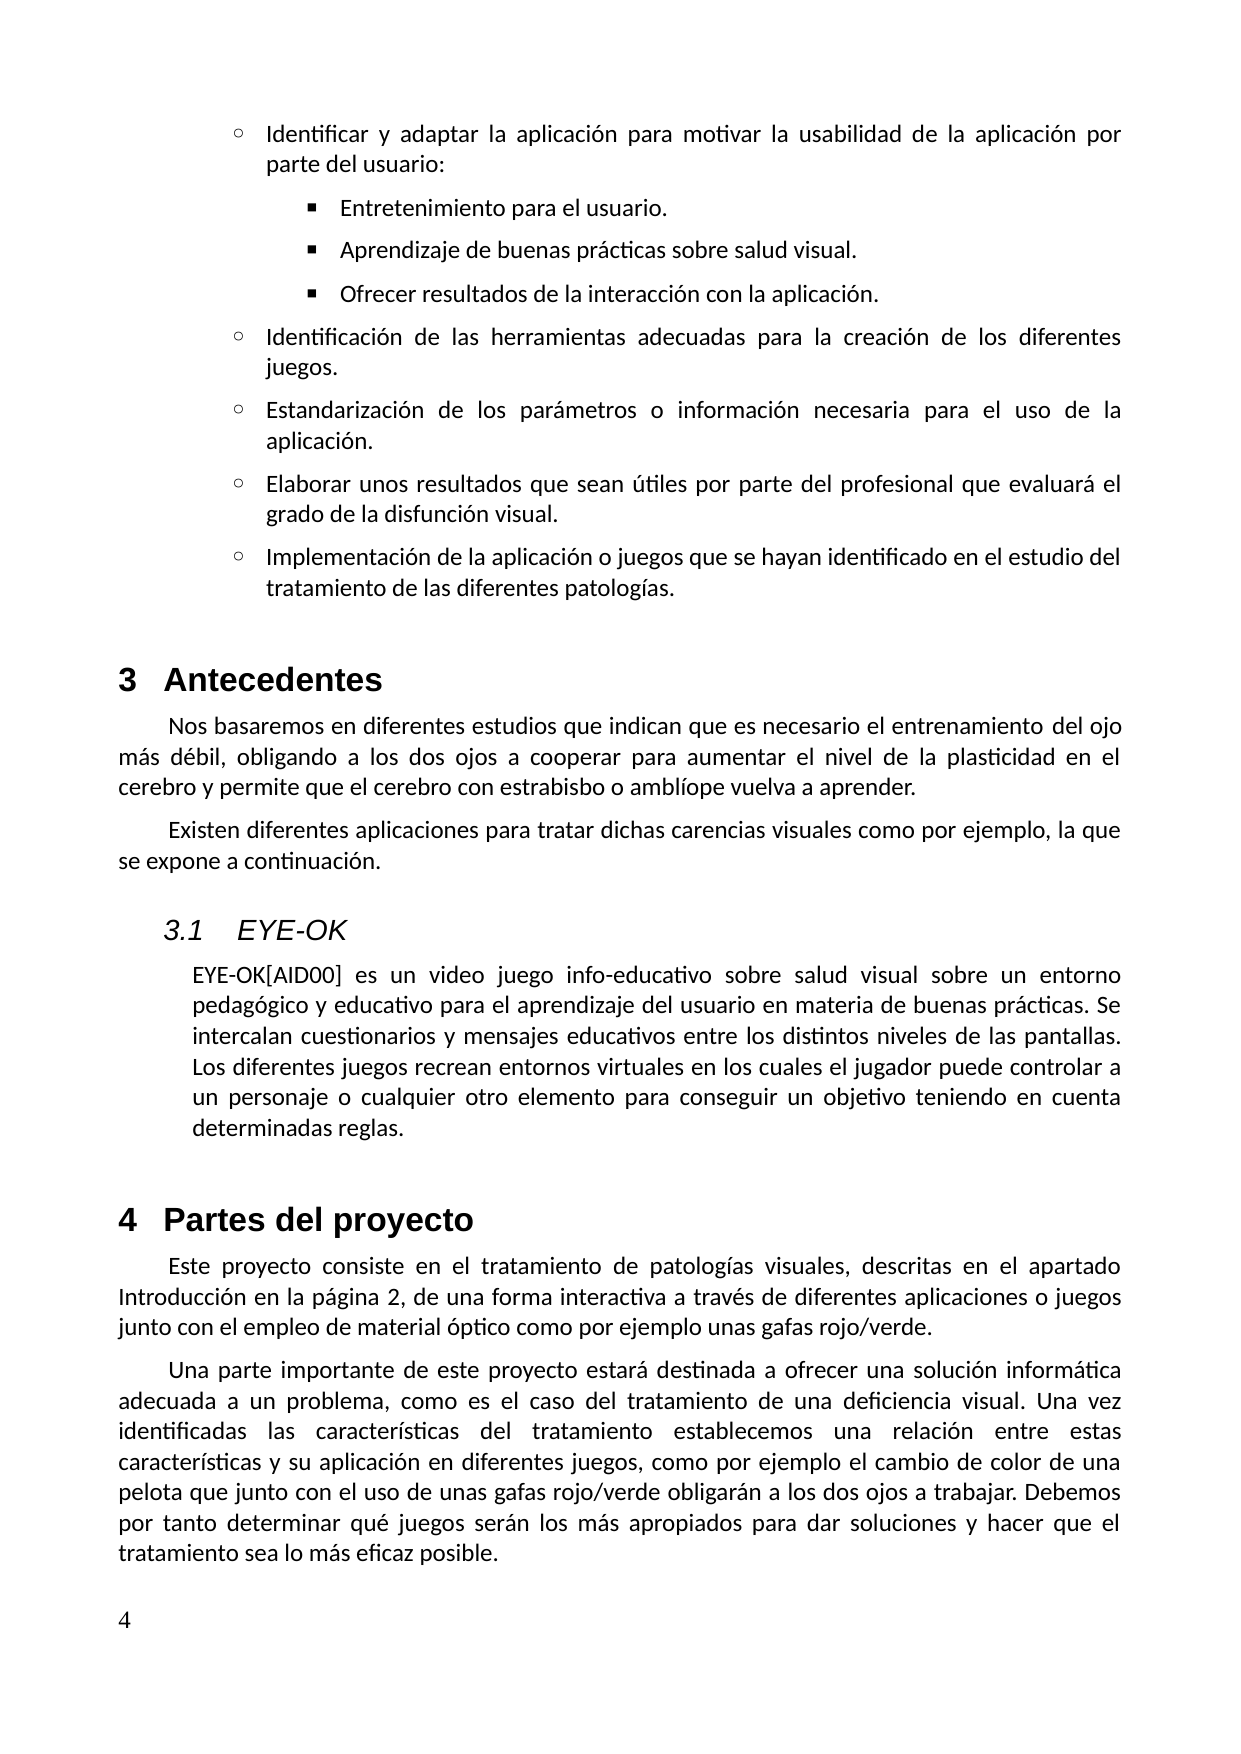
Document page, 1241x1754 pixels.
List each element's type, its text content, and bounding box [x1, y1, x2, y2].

list Aprendizaje de buenas prácticas sobre salud visual. [302, 235, 1122, 265]
list Identificación de las herramientas adecuadas para la creación de los diferentes juegos. [228, 321, 1122, 382]
text Una parte importante de este proyecto estará destinada a ofrecer una solución informática adecuada a un problema, como es el caso del tratamiento de una deficiencia visual. Una vez identificadas las características del tratamiento establecemos una relación entre estas características y su aplicación en diferentes juegos, como por ejemplo el cambio de color de una pelota que junto con el uso de unas gafas rojo/verde obligarán a los dos ojos a trabajar. Debemos por tanto determinar qué juegos serán los más apropiados para dar soluciones y hacer que el tratamiento sea lo más eficaz posible. [118, 1354, 1122, 1568]
text Este proyecto consiste en el tratamiento de patologías visuales, descritas en el apartado Introducción en la página 2, de una forma interactiva a través de diferentes aplicaciones o juegos junto con el empleo de material óptico como por ejemplo unas gafas rojo/verde. [118, 1250, 1122, 1342]
subtitle Partes del proyecto [118, 1200, 1122, 1238]
list Implementación de la aplicación o juegos que se hayan identificado en el estudio del tratamiento de las diferentes patologías. [228, 541, 1122, 602]
text EYE-OK[AID00] es un video juego info-educativo sobre salud visual sobre un entorno pedagógico y educativo para el aprendizaje del usuario en materia de buenas prácticas. Se intercalan cuestionarios y mensajes educativos entre los distintos niveles de las pantallas. Los diferentes juegos recrean entornos virtuales en los cuales el jugador puede controlar a un personaje o cualquier otro elemento para conseguir un objetivo teniendo en cuenta determinadas reglas. [192, 959, 1122, 1142]
text Existen diferentes aplicaciones para tratar dichas carencias visuales como por ejemplo, la que se expone a continuación. [118, 814, 1122, 876]
subtitle Antecedentes [118, 660, 1122, 698]
list Identificar y adaptar la aplicación para motivar la usabilidad de la aplicación por parte del usuario: [228, 118, 1122, 179]
text Nos basaremos en diferentes estudios que indican que es necesario el entrenamiento del ojo más débil, obligando a los dos ojos a cooperar para aumentar el nivel de la plasticidad en el cerebro y permite que el cerebro con estrabisbo o amblíope vuelva a aprender. [118, 711, 1122, 802]
list Estandarización de los parámetros o información necesaria para el uso de la aplicación. [228, 394, 1122, 455]
list Entretenimiento para el usuario. [302, 192, 1122, 222]
subtitle EYE-OK [163, 913, 1122, 947]
list Ofrecer resultados de la interacción con la aplicación. [302, 278, 1122, 308]
list Elaborar unos resultados que sean útiles por parte del profesional que evaluará el grado de la disfunción visual. [228, 468, 1122, 529]
